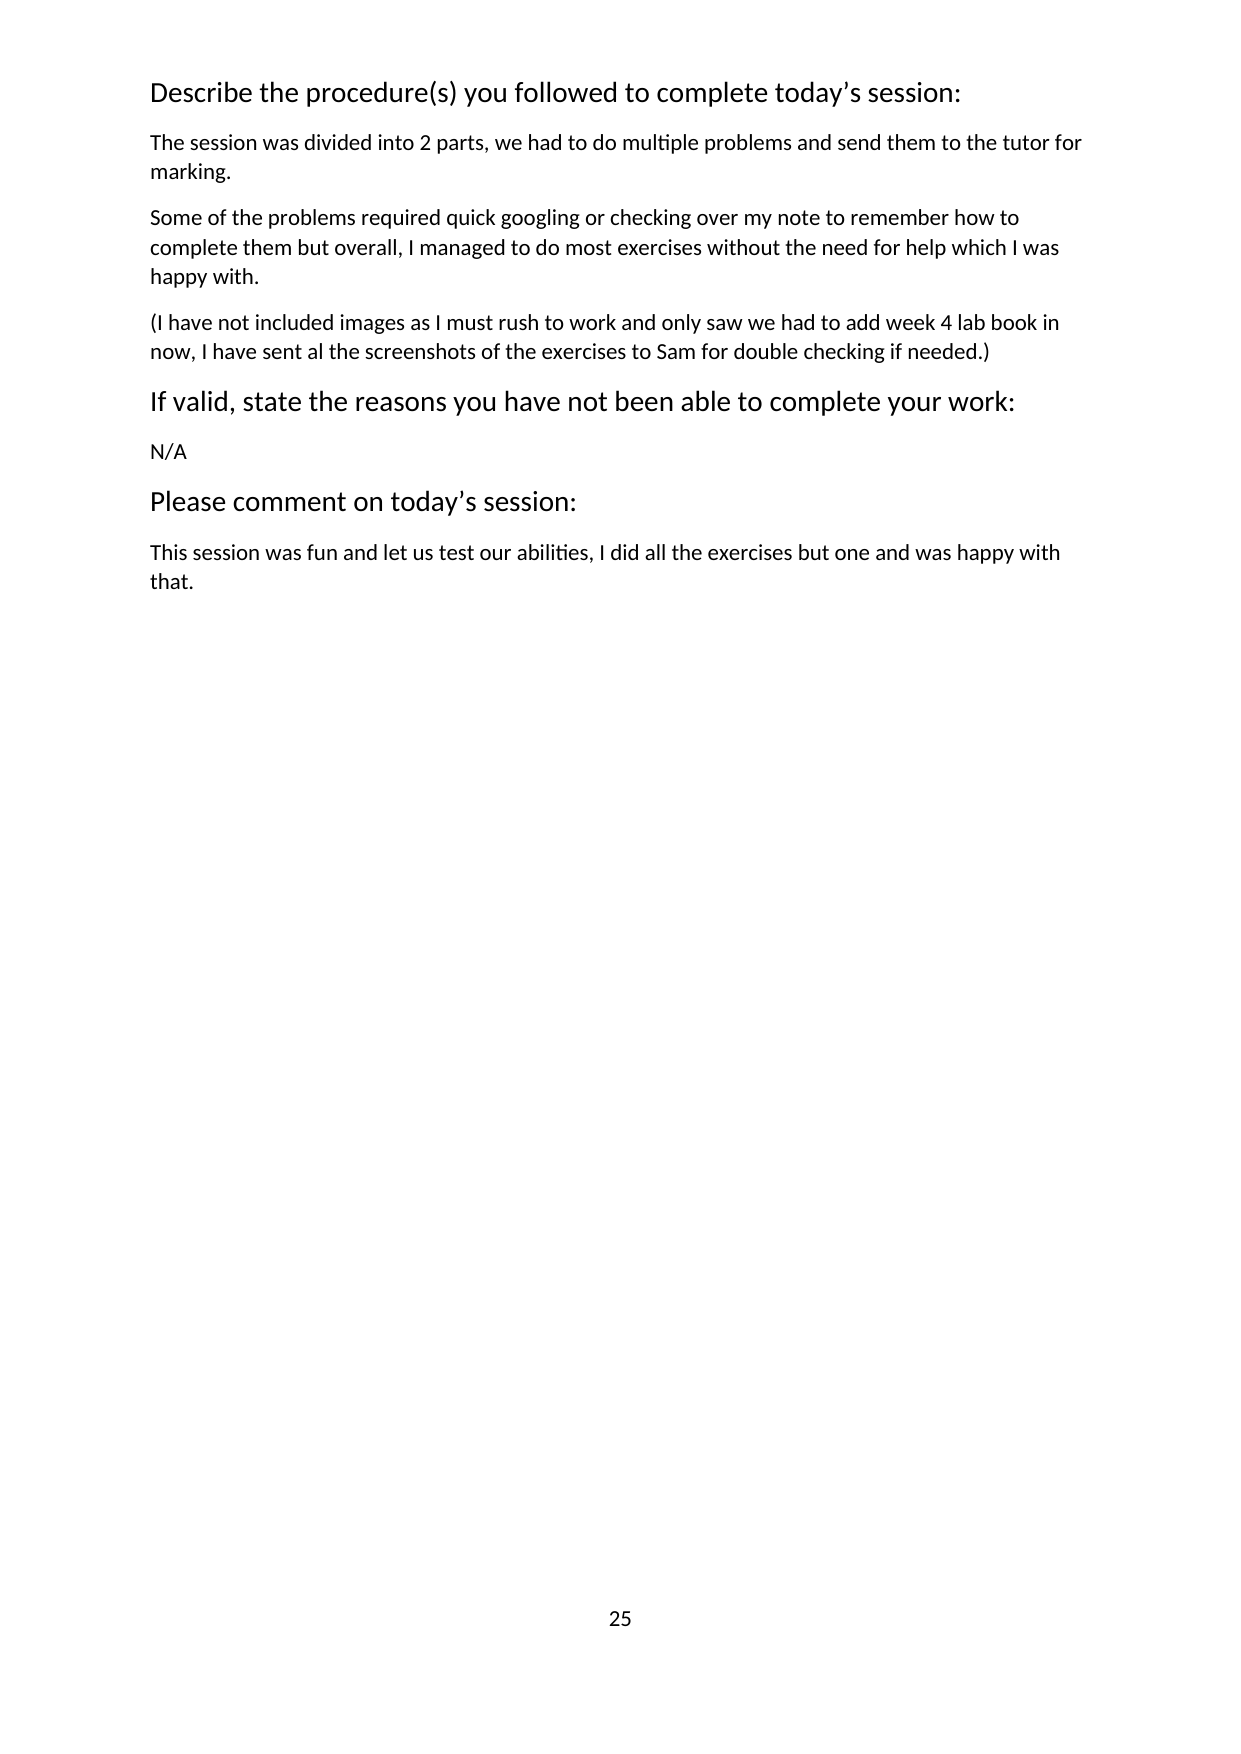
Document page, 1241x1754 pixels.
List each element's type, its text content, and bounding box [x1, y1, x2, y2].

text Describe the procedure(s) you followed to complete today’s session: [150, 74, 1090, 109]
text (I have not included images as I must rush to work and only saw we had to add week 4 lab book in now, I have sent al the screenshots of the exercises to Sam for double checking if needed.) [150, 308, 1090, 365]
text Some of the problems required quick googling or checking over my note to remember how to complete them but overall, I managed to do most exercises without the need for help which I was happy with. [150, 203, 1090, 290]
text If valid, state the reasons you have not been able to complete your work: [150, 383, 1090, 419]
text Please comment on today’s session: [150, 483, 1090, 519]
text This session was fun and let us test our abilities, I did all the exercises but one and was happy with that. [150, 538, 1090, 595]
text N/A [150, 437, 1090, 466]
text The session was divided into 2 parts, we had to do multiple problems and send them to the tutor for marking. [150, 128, 1090, 185]
